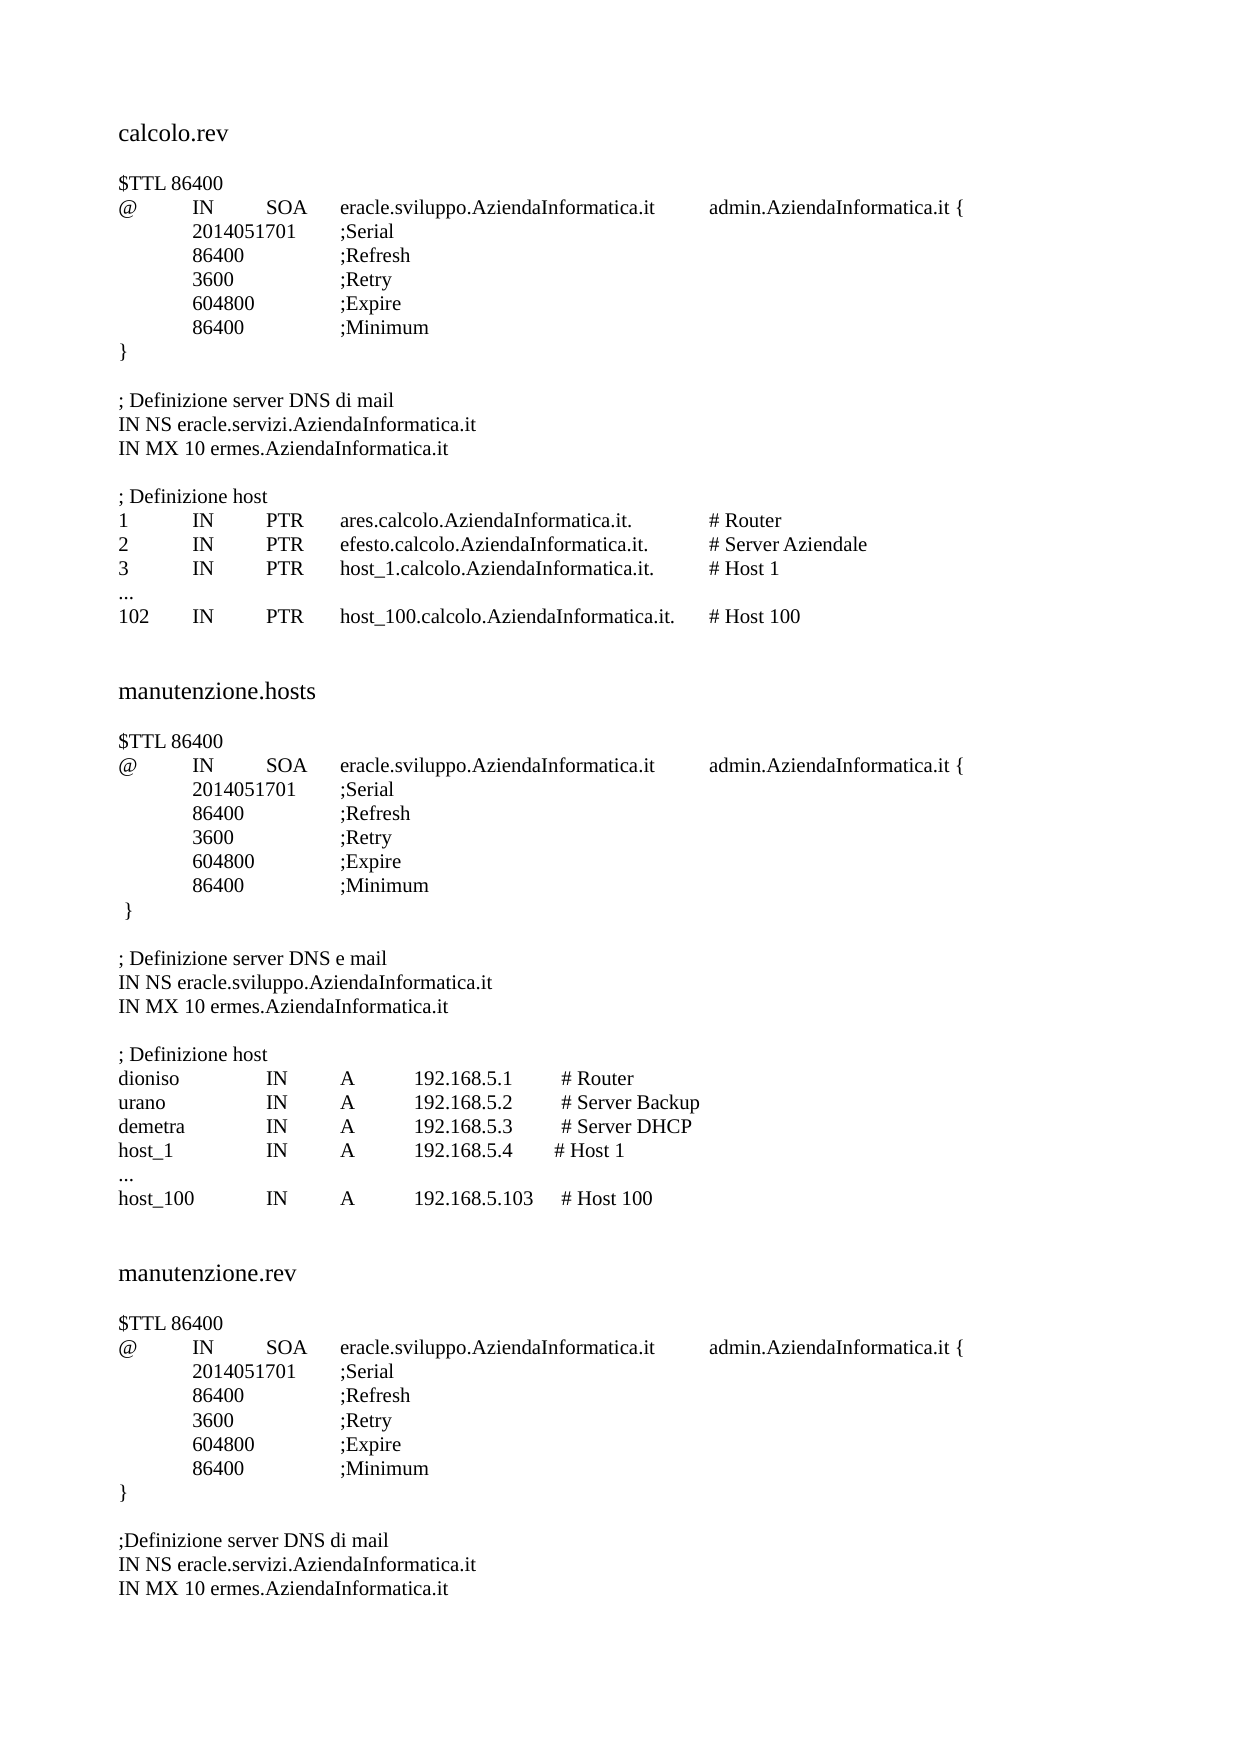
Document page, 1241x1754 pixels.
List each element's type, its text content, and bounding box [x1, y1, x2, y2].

text @ IN SOA eracle.sviluppo.AziendaInformatica.it admin.AziendaInformatica.it { [118, 1335, 1122, 1359]
text manutenzione.rev [118, 1258, 1122, 1287]
text calcolo.rev [118, 118, 1122, 147]
text 3600 ;Retry [118, 1407, 1122, 1432]
text @ IN SOA eracle.sviluppo.AziendaInformatica.it admin.AziendaInformatica.it { [118, 753, 1122, 777]
text ... [118, 580, 1122, 604]
text $TTL 86400 [118, 1311, 1122, 1335]
text ; Definizione host [118, 484, 1122, 508]
text 2014051701 ;Serial [118, 1359, 1122, 1383]
text 3600 ;Retry [118, 267, 1122, 291]
text 3 IN PTR host_1.calcolo.AziendaInformatica.it. # Host 1 [118, 556, 1122, 580]
text $TTL 86400 [118, 729, 1122, 753]
text 604800 ;Expire [118, 849, 1122, 873]
text 604800 ;Expire [118, 291, 1122, 315]
text } [118, 1480, 1122, 1504]
text 2 IN PTR efesto.calcolo.AziendaInformatica.it. # Server Aziendale [118, 532, 1122, 556]
text ; Definizione server DNS di mail [118, 387, 1122, 412]
text 86400 ;Minimum [118, 1456, 1122, 1480]
text 86400 ;Minimum [118, 315, 1122, 339]
text } [118, 897, 1122, 922]
text 1 IN PTR ares.calcolo.AziendaInformatica.it. # Router [118, 508, 1122, 532]
text } [118, 339, 1122, 363]
text IN MX 10 ermes.AziendaInformatica.it [118, 994, 1122, 1018]
text $TTL 86400 [118, 171, 1122, 195]
text 2014051701 ;Serial [118, 777, 1122, 801]
text IN MX 10 ermes.AziendaInformatica.it [118, 1576, 1122, 1600]
text 86400 ;Refresh [118, 801, 1122, 825]
text IN NS eracle.servizi.AziendaInformatica.it [118, 412, 1122, 436]
text host_100 IN A 192.168.5.103 # Host 100 [118, 1186, 1122, 1210]
text ; Definizione host [118, 1042, 1122, 1066]
text 3600 ;Retry [118, 825, 1122, 849]
text ... [118, 1162, 1122, 1186]
text IN NS eracle.servizi.AziendaInformatica.it [118, 1552, 1122, 1576]
text @ IN SOA eracle.sviluppo.AziendaInformatica.it admin.AziendaInformatica.it { [118, 195, 1122, 219]
text 86400 ;Refresh [118, 243, 1122, 267]
text demetra IN A 192.168.5.3 # Server DHCP [118, 1114, 1122, 1138]
text urano IN A 192.168.5.2 # Server Backup [118, 1090, 1122, 1114]
text dioniso IN A 192.168.5.1 # Router [118, 1066, 1122, 1090]
text 86400 ;Refresh [118, 1383, 1122, 1407]
text 102 IN PTR host_100.calcolo.AziendaInformatica.it. # Host 100 [118, 604, 1122, 628]
text 86400 ;Minimum [118, 873, 1122, 897]
text IN MX 10 ermes.AziendaInformatica.it [118, 436, 1122, 460]
text manutenzione.hosts [118, 676, 1122, 705]
text host_1 IN A 192.168.5.4 # Host 1 [118, 1138, 1122, 1162]
text 2014051701 ;Serial [118, 219, 1122, 243]
text 604800 ;Expire [118, 1432, 1122, 1456]
text ;Definizione server DNS di mail [118, 1528, 1122, 1552]
text ; Definizione server DNS e mail [118, 946, 1122, 970]
text IN NS eracle.sviluppo.AziendaInformatica.it [118, 970, 1122, 994]
